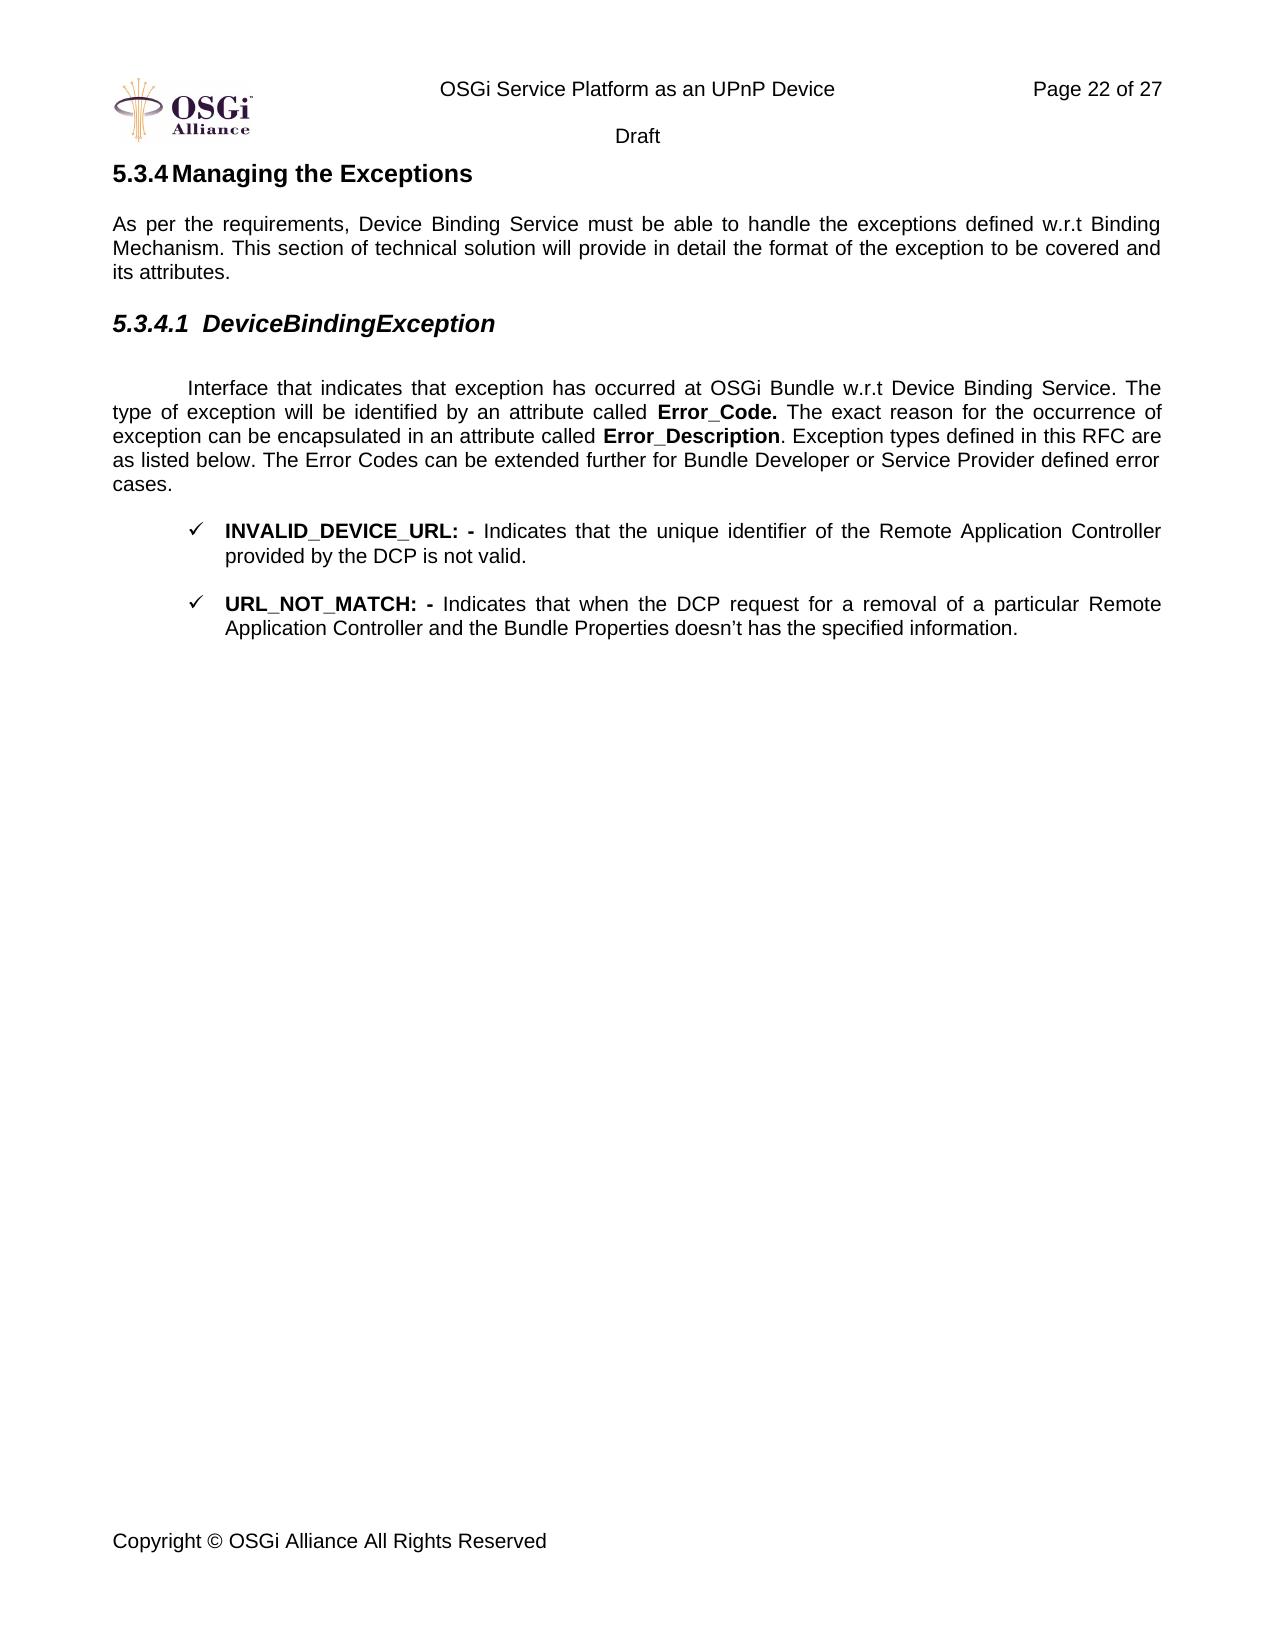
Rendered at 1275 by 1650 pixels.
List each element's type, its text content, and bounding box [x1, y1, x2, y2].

text Interface that indicates that exception has occurred at OSGi Bundle w.r.t Device Binding Service. The type of exception will be identified by an attribute called Error_Code. The exact reason for the occurrence of exception can be encapsulated in an attribute called Error_Description. Exception types defined in this RFC are as listed below. The Error Codes can be extended further for Bundle Developer or Service Provider defined error cases. [112, 376, 1162, 495]
picture [114, 78, 253, 142]
list INVALID_DEVICE_URL: - Indicates that the unique identifier of the Remote Application Controller provided by the DCP is not valid. [187, 519, 1162, 567]
text As per the requirements, Device Binding Service must be able to handle the exceptions defined w.r.t Binding Mechanism. This section of technical solution will provide in detail the format of the exception to be covered and its attributes. [112, 212, 1162, 283]
subtitle Managing the Exceptions [112, 159, 1162, 188]
subtitle DeviceBindingException [112, 308, 1162, 337]
list URL_NOT_MATCH: - Indicates that when the DCP request for a removal of a particular Remote Application Controller and the Bundle Properties doesn’t has the specified information. [187, 591, 1162, 639]
